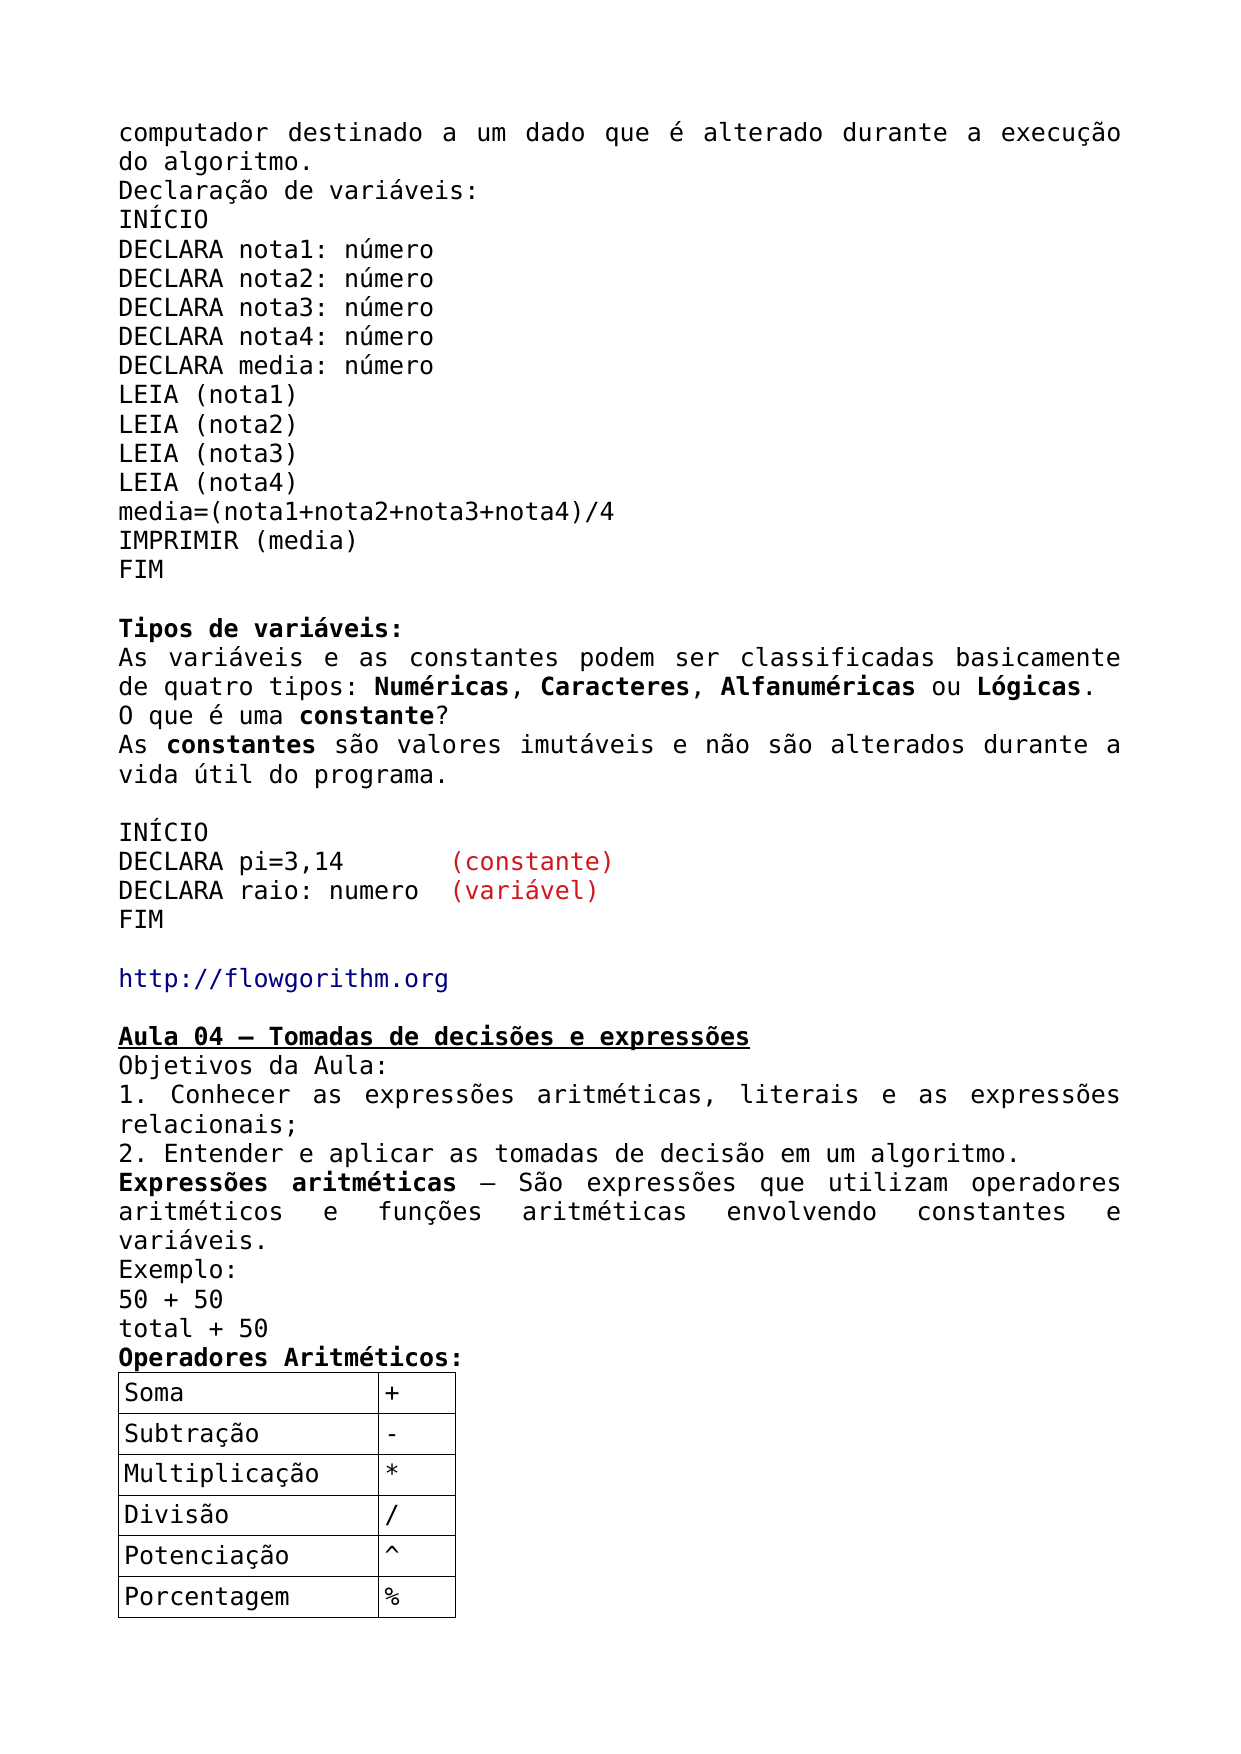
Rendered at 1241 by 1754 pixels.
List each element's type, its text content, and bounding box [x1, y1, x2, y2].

text LEIA (nota2) [118, 410, 1122, 439]
text 1. Conhecer as expressões aritméticas, literais e as expressões relacionais; [118, 1081, 1122, 1139]
table_cell - [379, 1414, 455, 1454]
text Tipos de variáveis: [118, 614, 1122, 643]
table_cell % [379, 1577, 455, 1617]
text Aula 04 – Tomadas de decisões e expressões [118, 1022, 1122, 1051]
text DECLARA nota3: número [118, 293, 1122, 322]
text DECLARA nota2: número [118, 264, 1122, 293]
table_cell / [379, 1496, 455, 1535]
text As variáveis e as constantes podem ser classificadas basicamente de quatro tipos: Numéricas, Caracteres, Alfanuméricas ou Lógicas. [118, 643, 1122, 701]
text LEIA (nota4) [118, 468, 1122, 497]
text media=(nota1+nota2+nota3+nota4)/4 [118, 497, 1122, 526]
table_cell * [379, 1455, 455, 1494]
table_cell Potenciação [119, 1536, 378, 1576]
text Expressões aritméticas – São expressões que utilizam operadores aritméticos e funções aritméticas envolvendo constantes e variáveis. [118, 1168, 1122, 1256]
text DECLARA raio: numero (variável) [118, 876, 1122, 906]
table_cell ^ [379, 1536, 455, 1576]
text As constantes são valores imutáveis e não são alterados durante a vida útil do programa. [118, 731, 1122, 789]
text DECLARA nota1: número [118, 235, 1122, 264]
text Exemplo: [118, 1256, 1122, 1285]
text total + 50 [118, 1314, 1122, 1343]
text computador destinado a um dado que é alterado durante a execução do algoritmo. [118, 118, 1122, 176]
text Declaração de variáveis: [118, 176, 1122, 206]
text IMPRIMIR (media) [118, 526, 1122, 556]
text O que é uma constante? [118, 701, 1122, 731]
text Objetivos da Aula: [118, 1051, 1122, 1081]
table_cell Porcentagem [119, 1577, 378, 1617]
table_header Soma [119, 1373, 378, 1413]
text 2. Entender e aplicar as tomadas de decisão em um algoritmo. [118, 1139, 1122, 1168]
text Operadores Aritméticos: [118, 1343, 1122, 1372]
text http://flowgorithm.org [118, 964, 1122, 993]
table_cell Divisão [119, 1496, 378, 1535]
table_cell Subtração [119, 1414, 378, 1454]
text FIM [118, 906, 1122, 935]
table_cell Multiplicação [119, 1455, 378, 1494]
text FIM [118, 556, 1122, 585]
text DECLARA media: número [118, 351, 1122, 381]
text DECLARA nota4: número [118, 322, 1122, 351]
text INÍCIO [118, 818, 1122, 847]
table_header + [379, 1373, 455, 1413]
text LEIA (nota3) [118, 439, 1122, 468]
text 50 + 50 [118, 1285, 1122, 1314]
text DECLARA pi=3,14 (constante) [118, 847, 1122, 876]
text LEIA (nota1) [118, 381, 1122, 410]
text INÍCIO [118, 206, 1122, 235]
